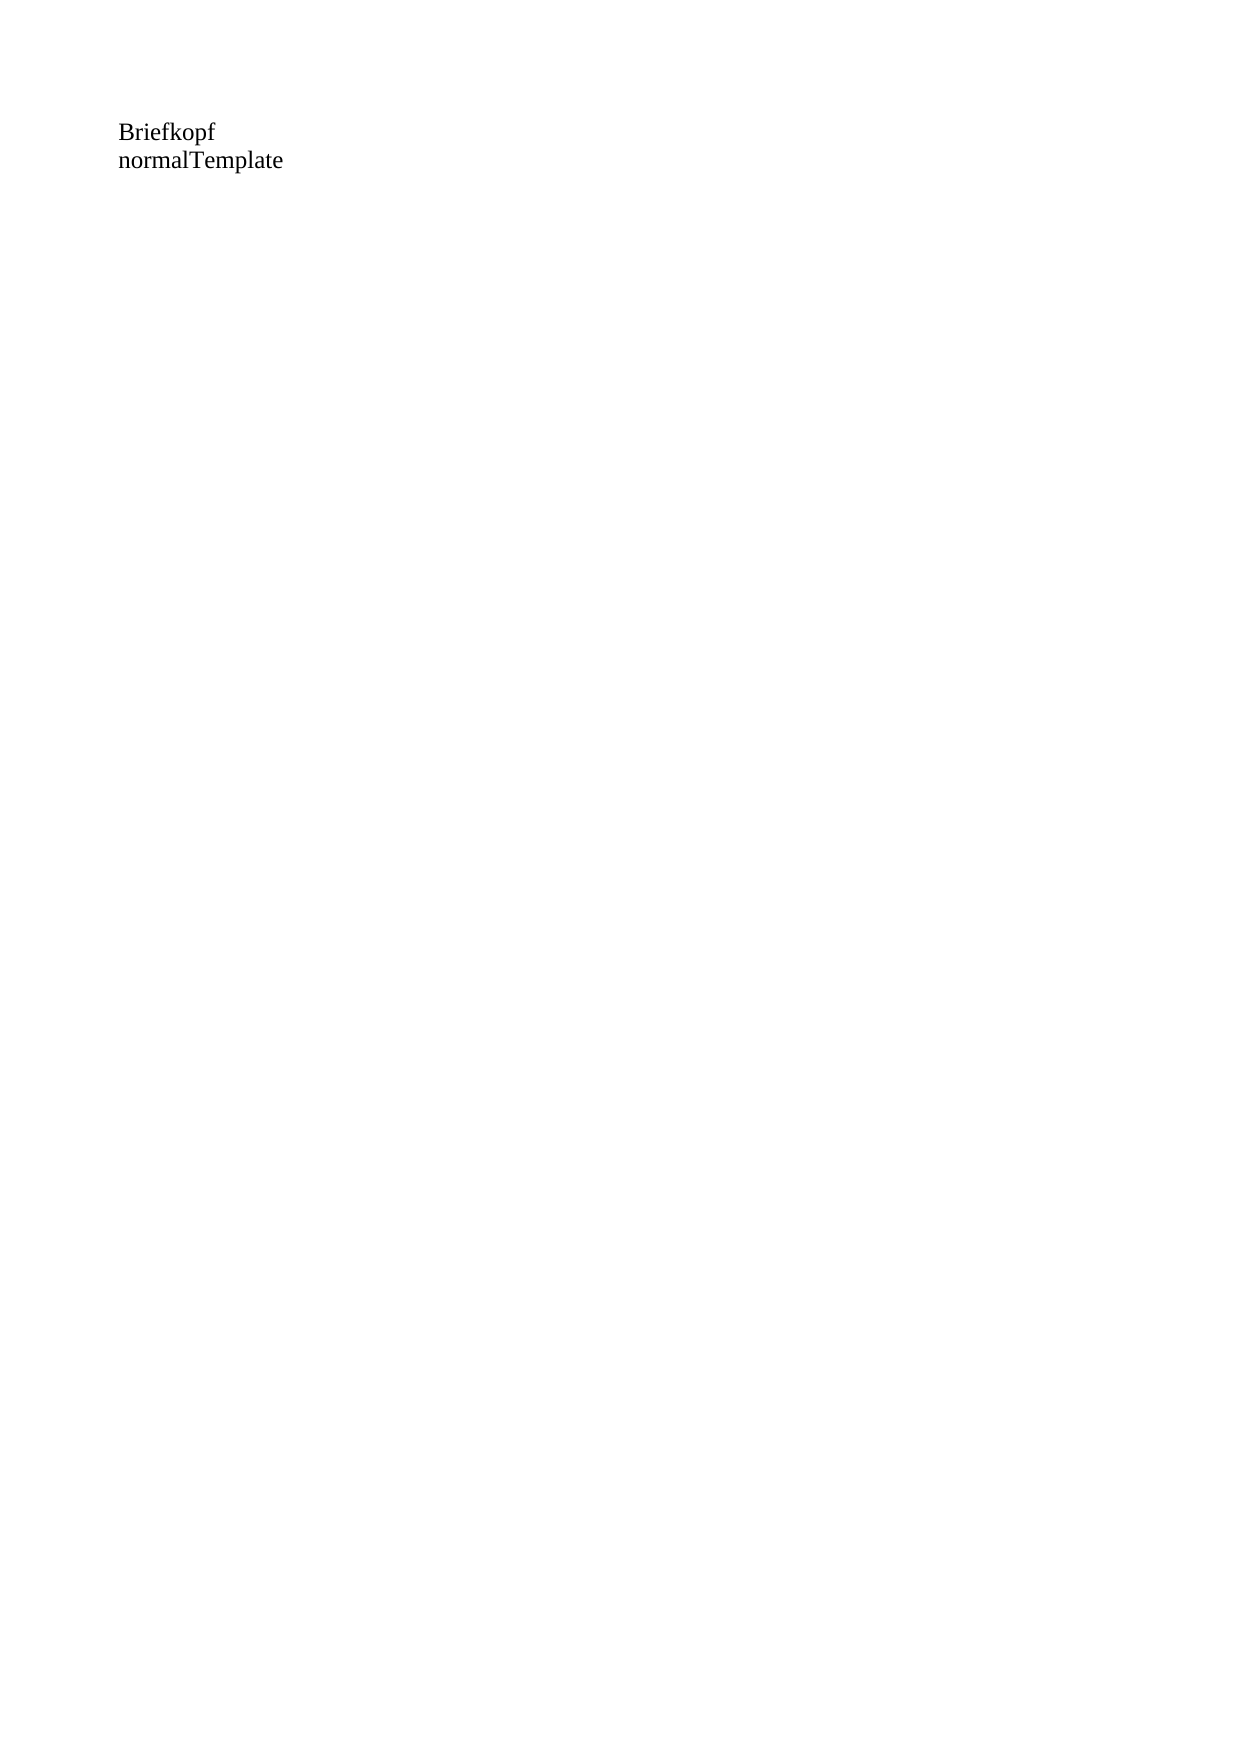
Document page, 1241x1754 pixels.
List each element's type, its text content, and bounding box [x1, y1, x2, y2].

text normalTemplate [118, 146, 1122, 173]
text Briefkopf [118, 118, 1122, 146]
